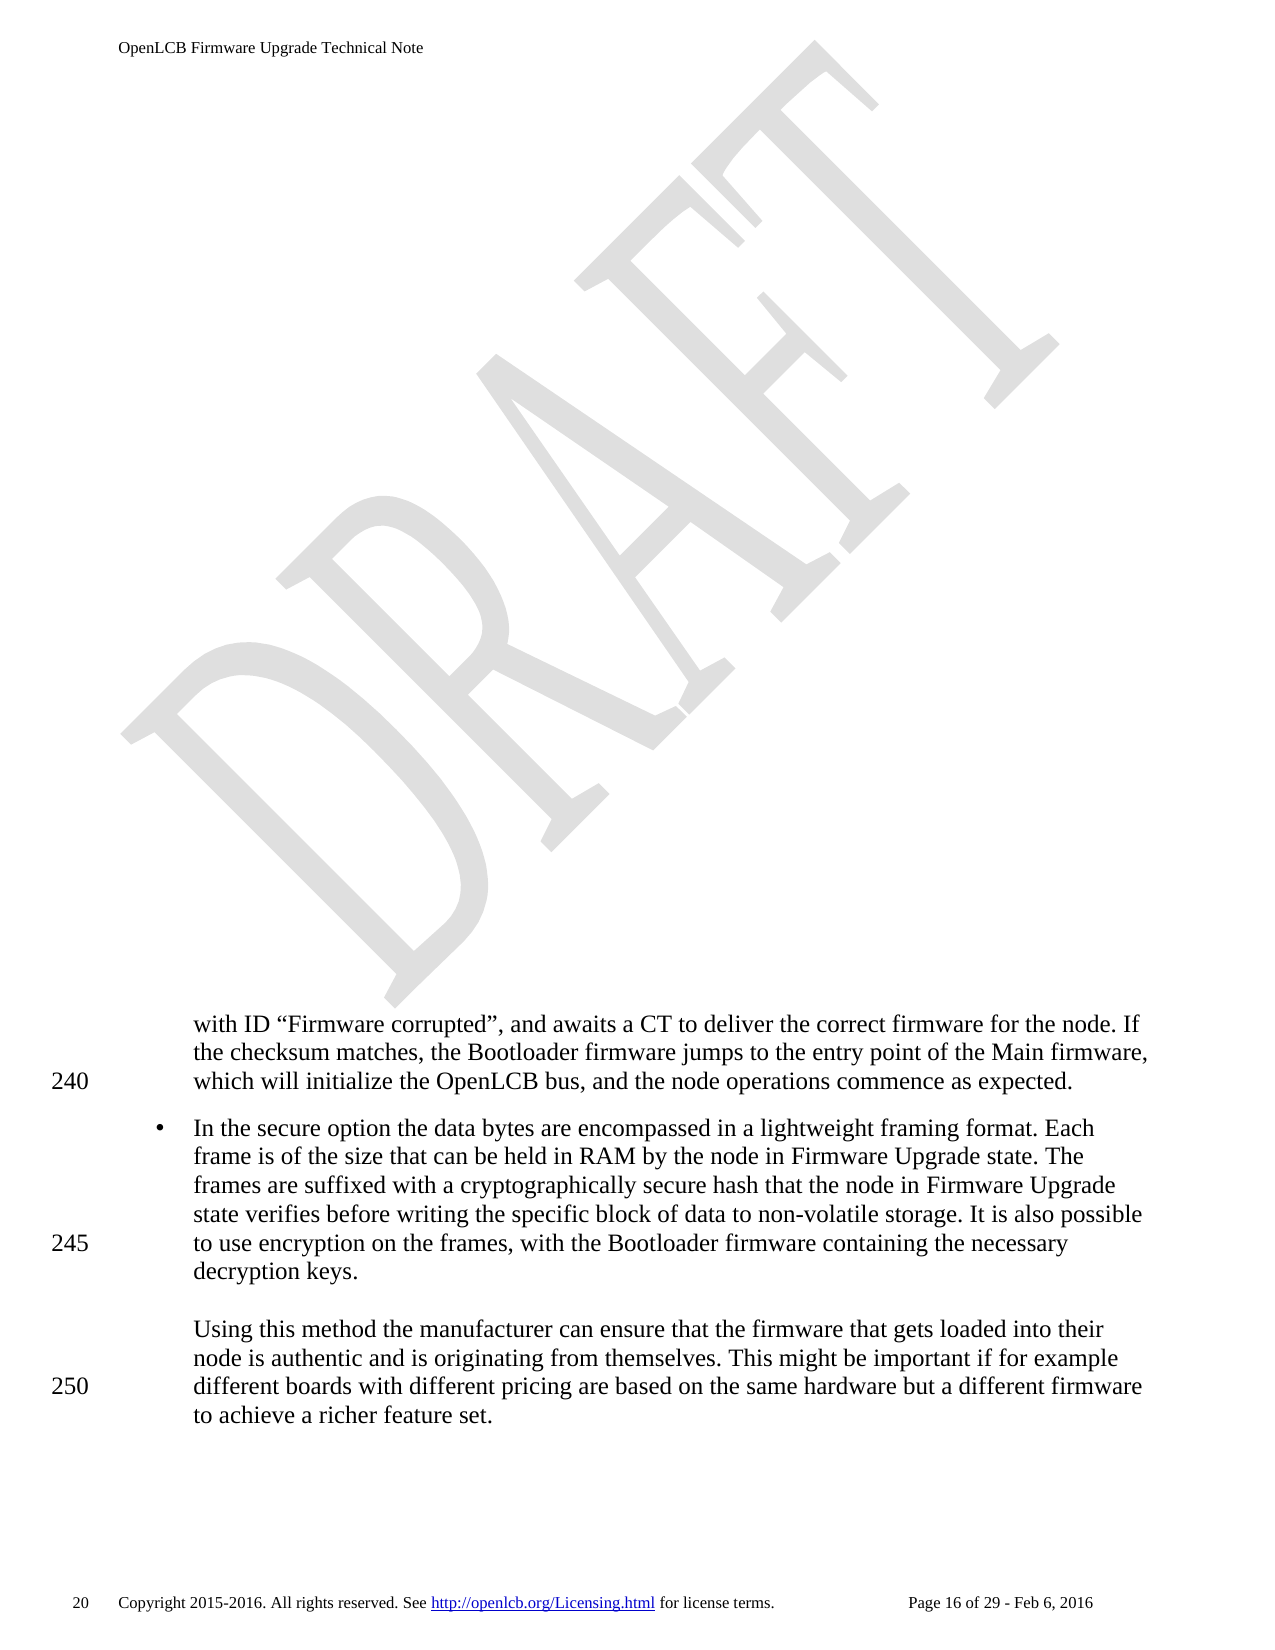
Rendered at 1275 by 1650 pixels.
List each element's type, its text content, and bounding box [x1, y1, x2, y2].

list In the secure option the data bytes are encompassed in a lightweight framing format. Each frame is of the size that can be held in RAM by the node in Firmware Upgrade state. The frames are suffixed with a cryptographically secure hash that the node in Firmware Upgrade state verifies before writing the specific block of data to non-volatile storage. It is also possible to use encryption on the frames, with the Bootloader firmware containing the necessary decryption keys. Using this method the manufacturer can ensure that the firmware that gets loaded into their node is authentic and is originating from themselves. This might be important if for example different boards with different pricing are based on the same hardware but a different firmware to achieve a richer feature set. [156, 1113, 1157, 1429]
list with ID “Firmware corrupted”, and awaits a CT to deliver the correct firmware for the node. If the checksum matches, the Bootloader firmware jumps to the entry point of the Main firmware, which will initialize the OpenLCB bus, and the node operations commence as expected. [156, 150, 1157, 1095]
